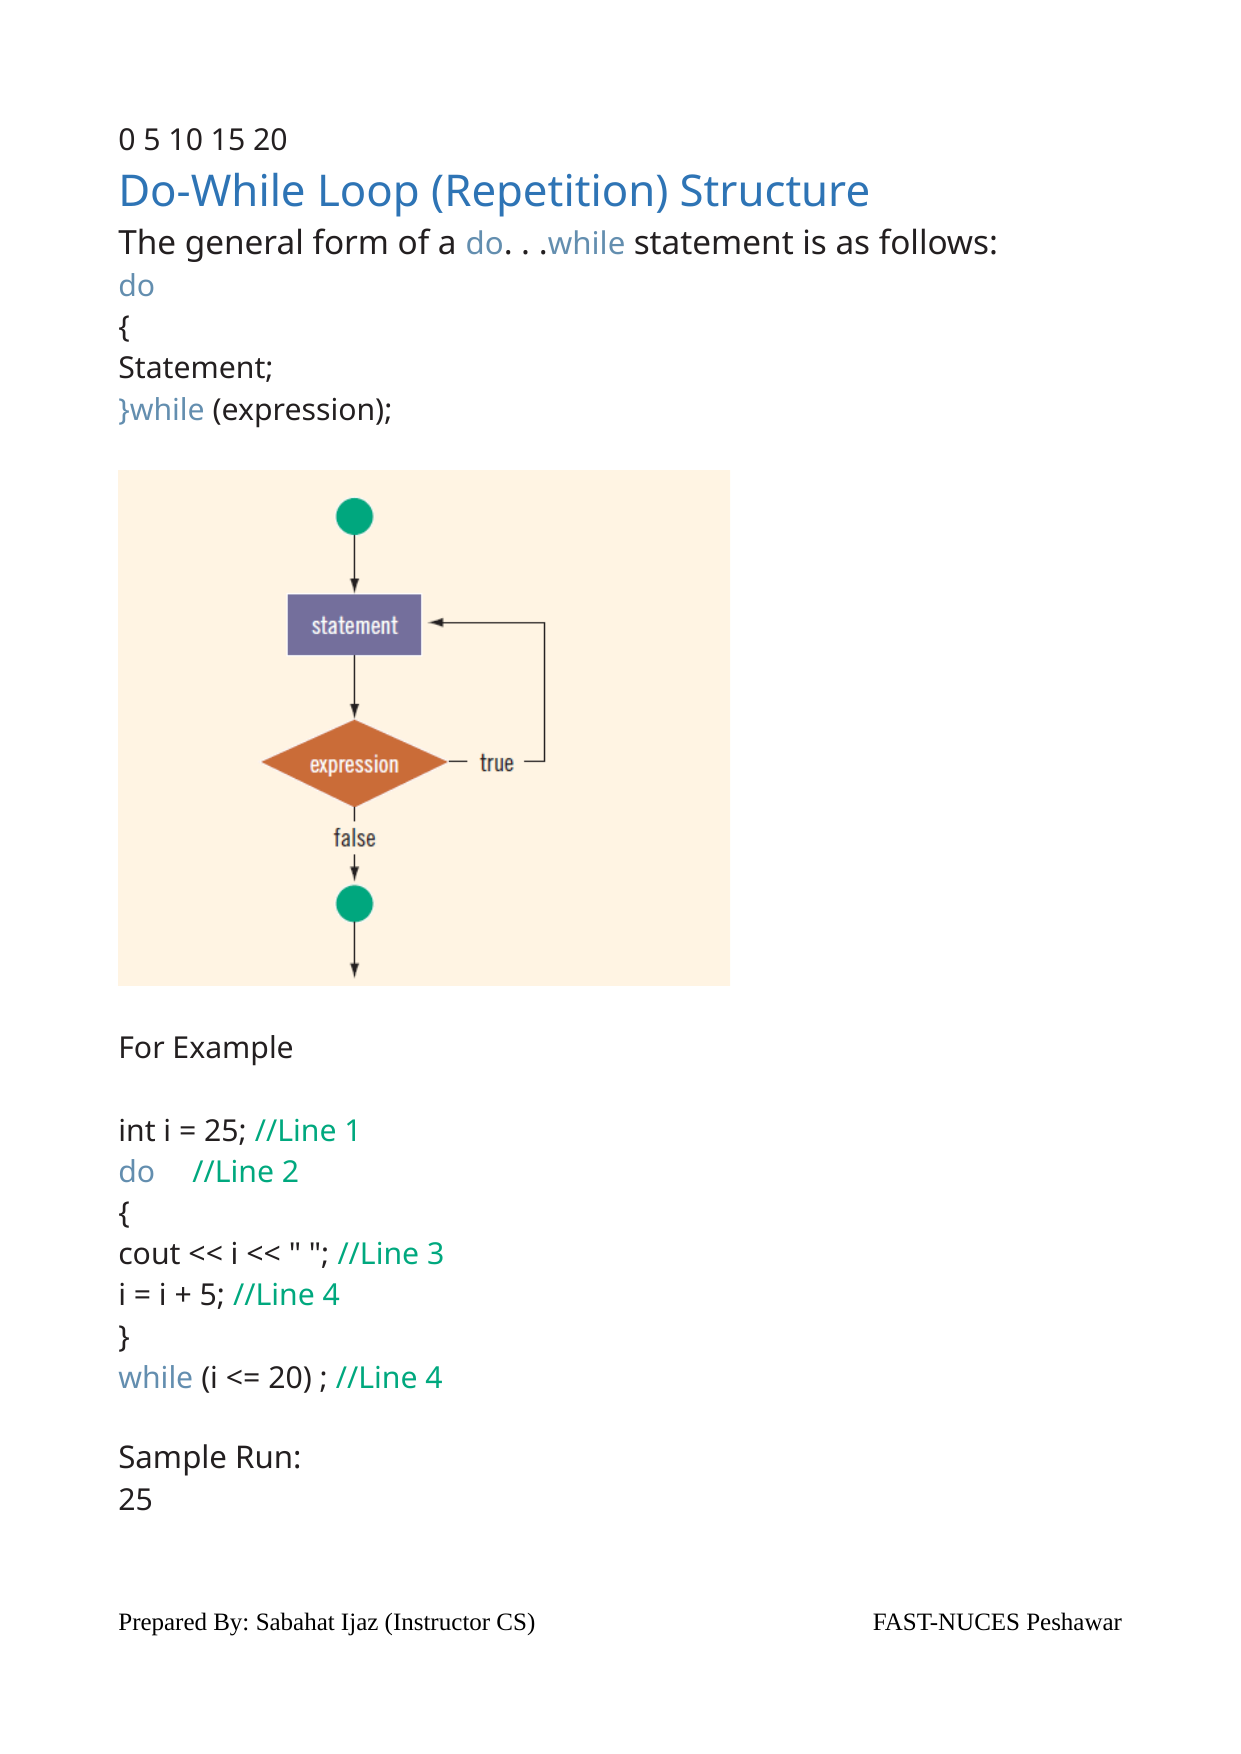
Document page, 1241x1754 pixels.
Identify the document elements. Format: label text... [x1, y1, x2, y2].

text }while (expression); [118, 388, 1122, 429]
text do //Line 2 [118, 1150, 1122, 1191]
text For Example [118, 1027, 1122, 1068]
text { [118, 1191, 1122, 1232]
text 0 5 10 15 20 [118, 118, 1122, 159]
text i = i + 5; //Line 4 [118, 1273, 1122, 1315]
text Do-While Loop (Repetition) Structure [118, 159, 1122, 219]
picture [118, 470, 731, 986]
text while (i <= 20) ; //Line 4 [118, 1356, 1122, 1397]
text { [118, 305, 1122, 347]
text The general form of a do. . .while statement is as follows: [118, 219, 1122, 264]
text Sample Run: [118, 1435, 1122, 1478]
text int i = 25; //Line 1 [118, 1109, 1122, 1150]
text do [118, 264, 1122, 305]
text Statement; [118, 347, 1122, 388]
text } [118, 1315, 1122, 1356]
text cout << i << " "; //Line 3 [118, 1232, 1122, 1273]
text 25 [118, 1478, 1122, 1519]
